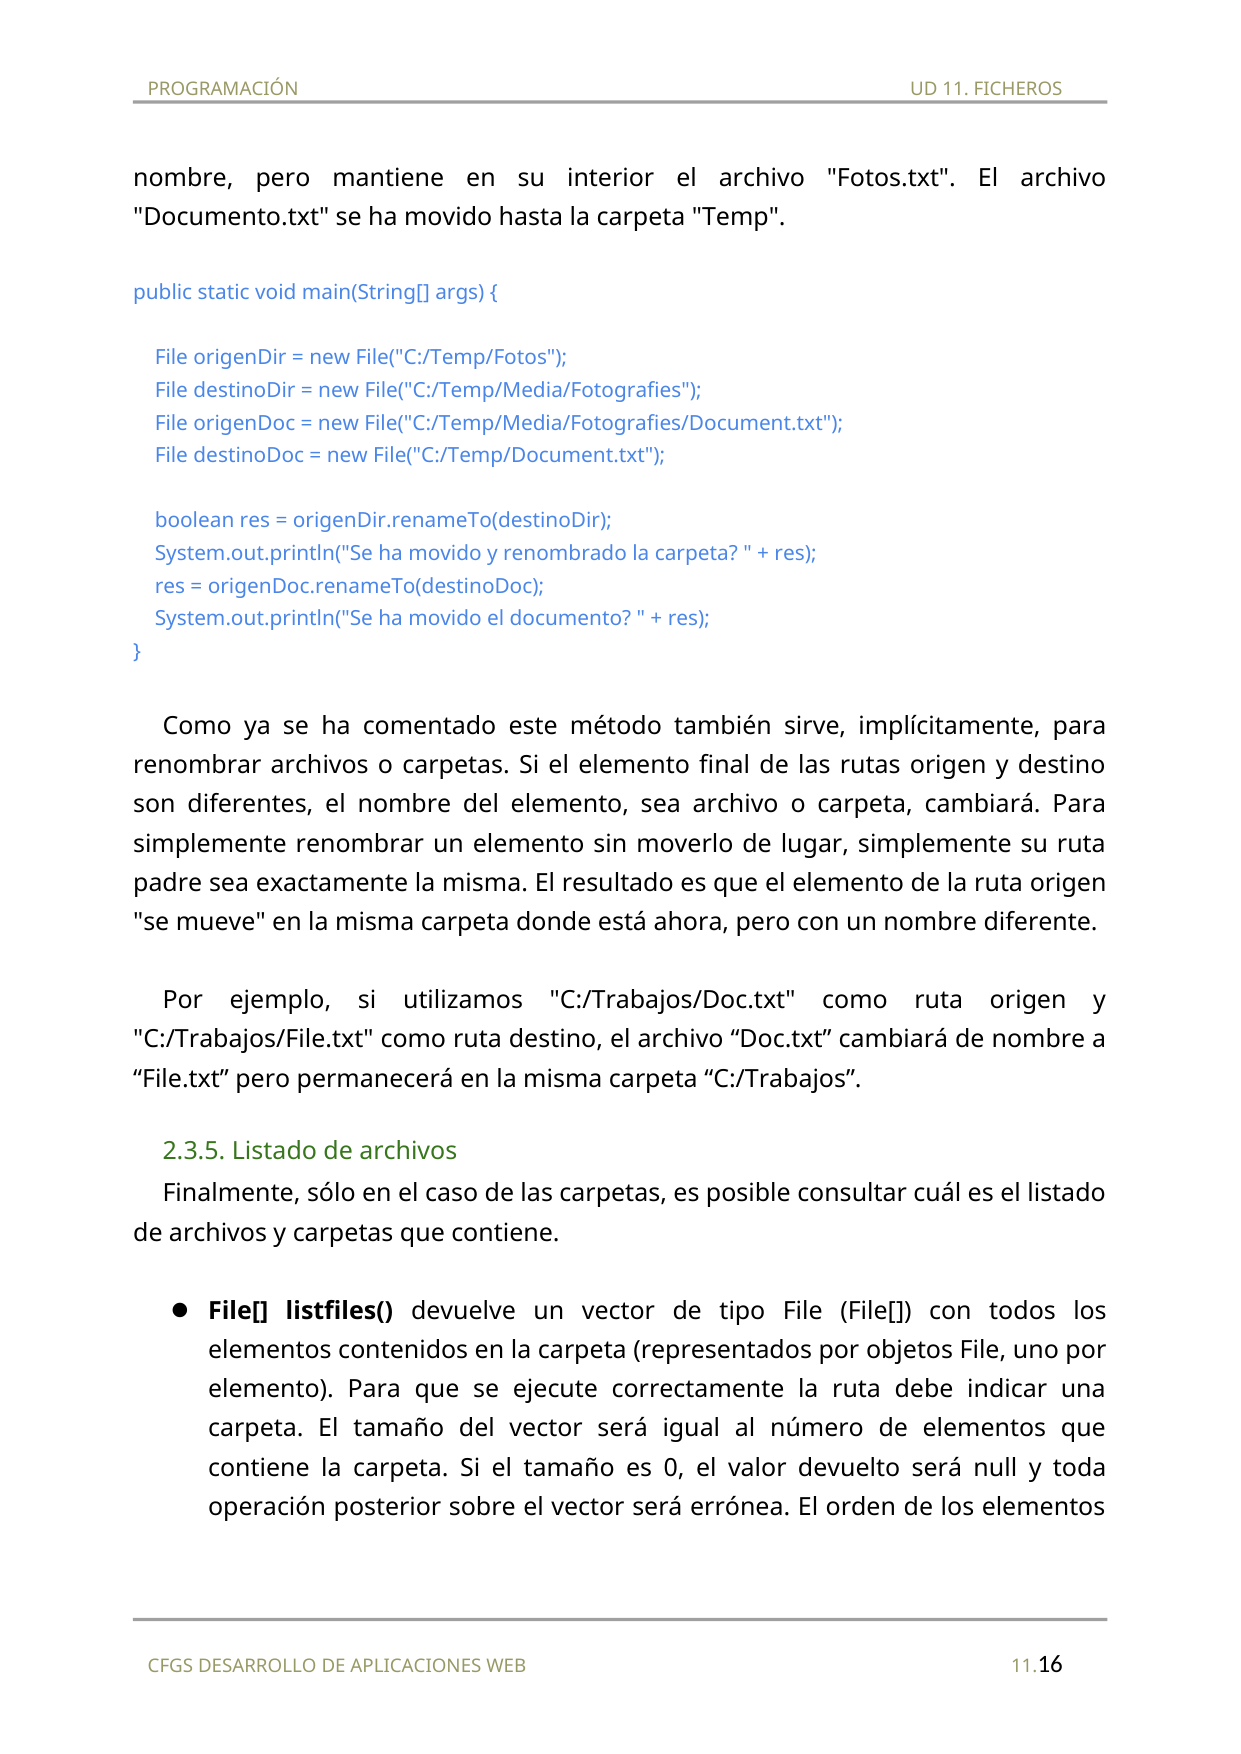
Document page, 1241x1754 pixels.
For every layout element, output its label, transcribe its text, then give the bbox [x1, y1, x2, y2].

text boolean res = origenDir.renameTo(destinoDir); [133, 506, 1107, 534]
text File destinoDir = new File("C:/Temp/Media/Fotografies"); [133, 375, 1107, 403]
text System.out.println("Se ha movido el documento? " + res); [133, 603, 1107, 632]
text System.out.println("Se ha movido y renombrado la carpeta? " + res); [133, 538, 1107, 567]
text res = origenDoc.renameTo(destinoDoc); [133, 571, 1107, 599]
subtitle 2.3.5. Listado de archivos [133, 1133, 1107, 1167]
text Finalmente, sólo en el caso de las carpetas, es posible consultar cuál es el listado de archivos y carpetas que contiene. [133, 1175, 1107, 1248]
text File origenDoc = new File("C:/Temp/Media/Fotografies/Document.txt"); [133, 408, 1107, 436]
text File origenDir = new File("C:/Temp/Fotos"); [133, 342, 1107, 371]
text Por ejemplo, si utilizamos "C:/Trabajos/Doc.txt" como ruta origen y "C:/Trabajos/File.txt" como ruta destino, el archivo “Doc.txt” cambiará de nombre a “File.txt” pero permanecerá en la misma carpeta “C:/Trabajos”. [133, 982, 1107, 1094]
list File[] listfiles() devuelve un vector de tipo File (File[]) con todos los elementos contenidos en la carpeta (representados por objetos File, uno por elemento). Para que se ejecute correctamente la ruta debe indicar una carpeta. El tamaño del vector será igual al número de elementos que contiene la carpeta. Si el tamaño es 0, el valor devuelto será null y toda operación posterior sobre el vector será errónea. El orden de los elementos [170, 1293, 1107, 1522]
text Como ya se ha comentado este método también sirve, implícitamente, para renombrar archivos o carpetas. Si el elemento final de las rutas origen y destino son diferentes, el nombre del elemento, sea archivo o carpeta, cambiará. Para simplemente renombrar un elemento sin moverlo de lugar, simplemente su ruta padre sea exactamente la misma. El resultado es que el elemento de la ruta origen "se mueve" en la misma carpeta donde está ahora, pero con un nombre diferente. [133, 708, 1107, 938]
text nombre, pero mantiene en su interior el archivo "Fotos.txt". El archivo "Documento.txt" se ha movido hasta la carpeta "Temp". [133, 160, 1107, 233]
text File destinoDoc = new File("C:/Temp/Document.txt"); [133, 440, 1107, 469]
text public static void main(String[] args) { [133, 277, 1107, 306]
text } [133, 636, 1107, 664]
